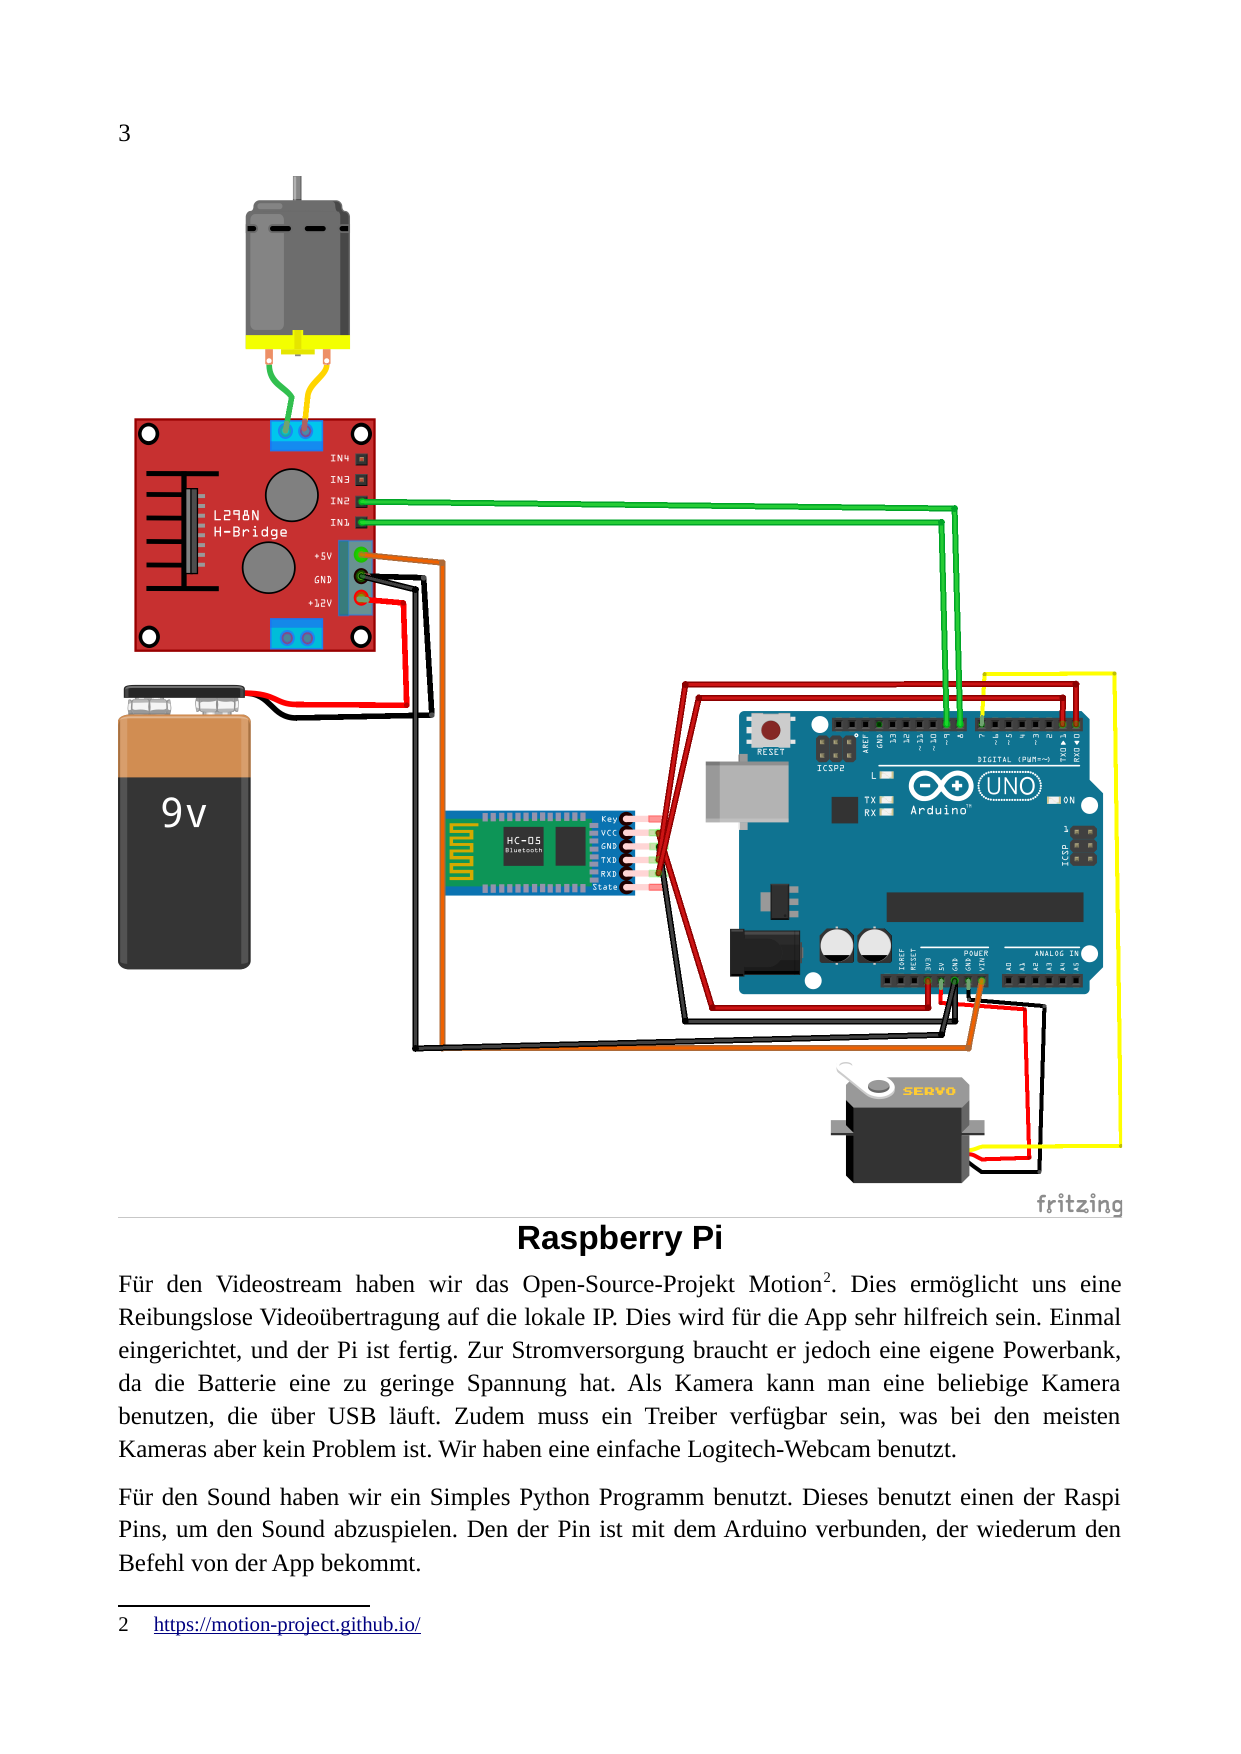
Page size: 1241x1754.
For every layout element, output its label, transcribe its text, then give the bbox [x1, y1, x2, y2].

picture [118, 176, 1123, 1218]
subtitle Raspberry Pi [118, 1218, 1122, 1256]
text Für den Videostream haben wir das Open-Source-Projekt Motion. Dies ermöglicht uns eine Reibungslose Videoübertragung auf die lokale IP. Dies wird für die App sehr hilfreich sein. Einmal eingerichtet, und der Pi ist fertig. Zur Stromversorgung braucht er jedoch eine eigene Powerbank, da die Batterie eine zu geringe Spannung hat. Als Kamera kann man eine beliebige Kamera benutzen, die über USB läuft. Zudem muss ein Treiber verfügbar sein, was bei den meisten Kameras aber kein Problem ist. Wir haben eine einfache Logitech-Webcam benutzt. [118, 1269, 1122, 1463]
text Für den Sound haben wir ein Simples Python Programm benutzt. Dieses benutzt einen der Raspi Pins, um den Sound abzuspielen. Den der Pin ist mit dem Arduino verbunden, der wiederum den Befehl von der App bekommt. [118, 1482, 1122, 1576]
text https://motion-project.github.io/ [118, 1612, 1122, 1636]
